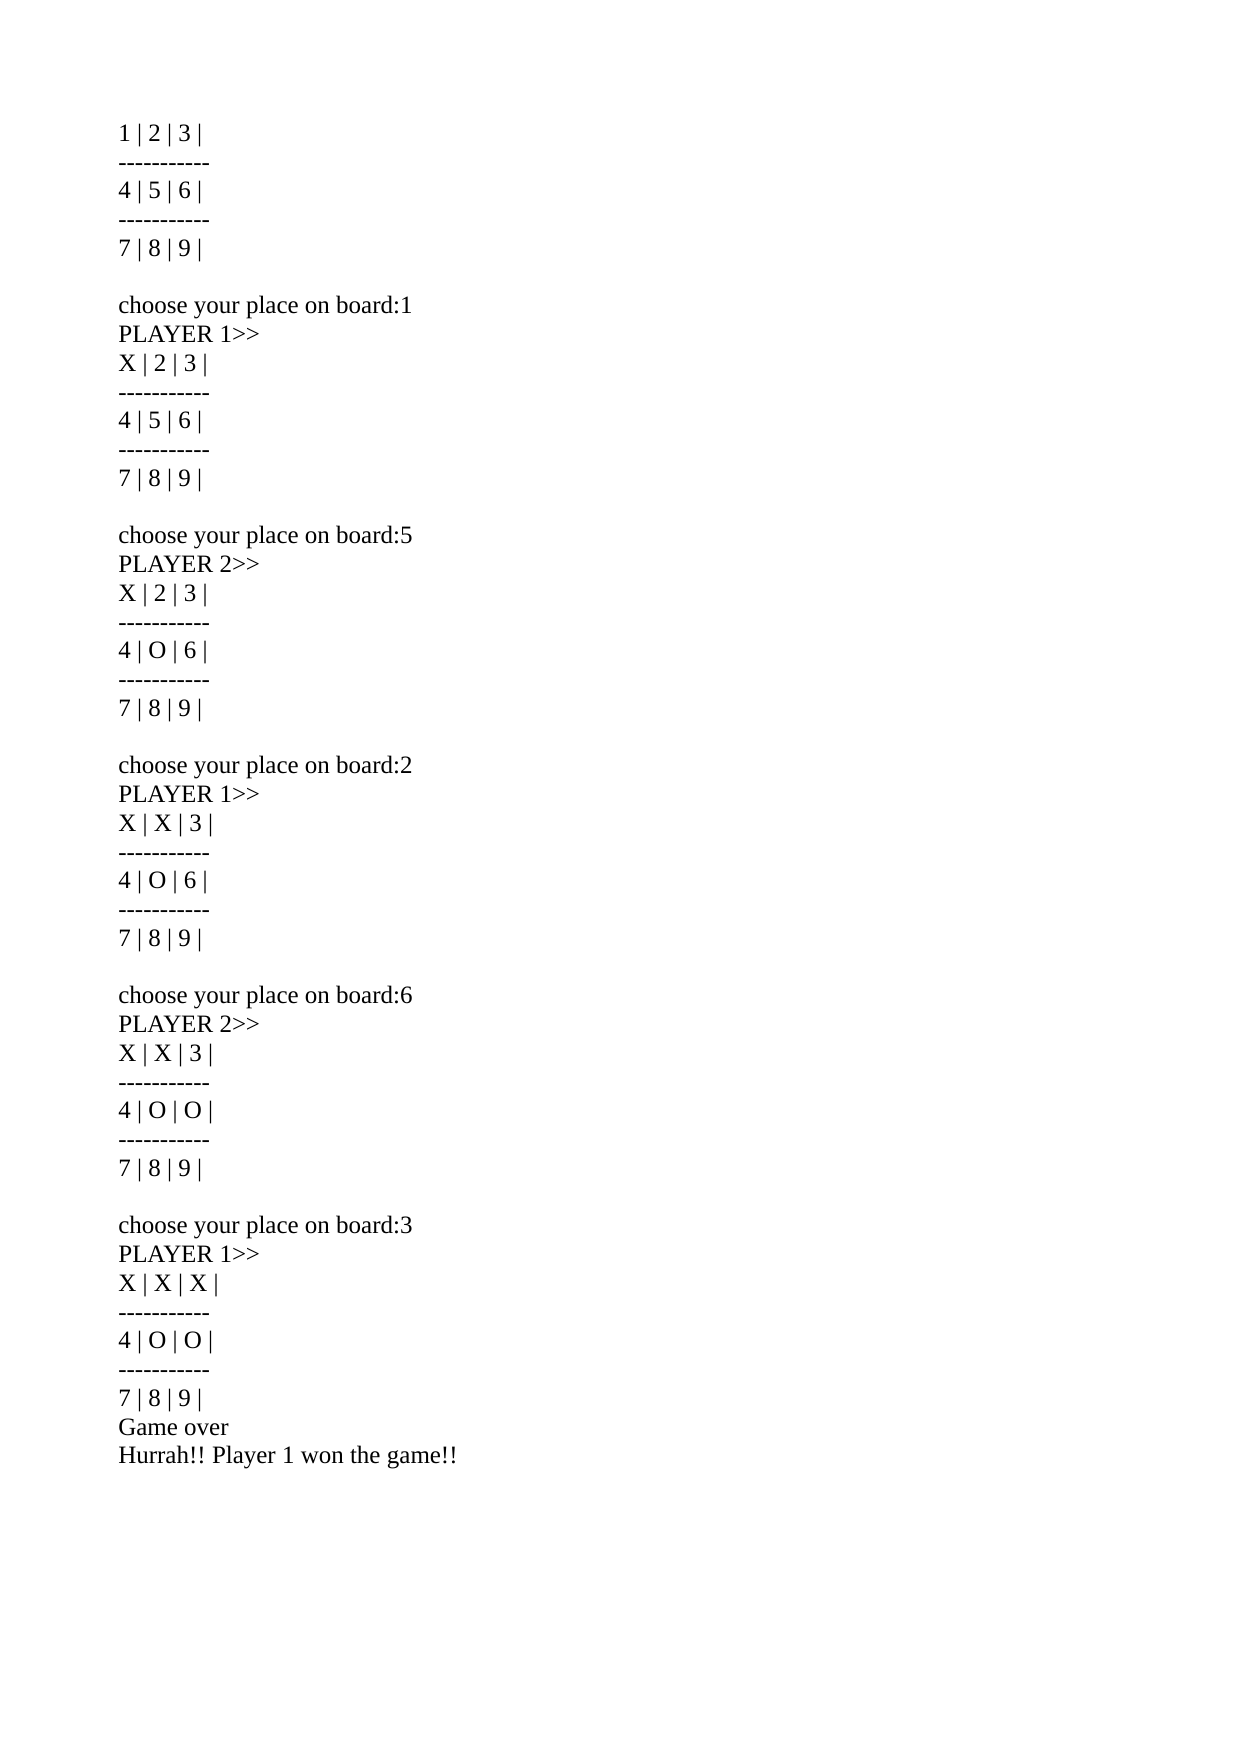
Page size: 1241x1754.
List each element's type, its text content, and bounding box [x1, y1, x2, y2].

text ----------- [118, 664, 1122, 693]
text 7 | 8 | 9 | [118, 923, 1122, 952]
text choose your place on board:5 [118, 521, 1122, 549]
text 7 | 8 | 9 | [118, 233, 1122, 262]
text 4 | O | 6 | [118, 636, 1122, 664]
text ----------- [118, 147, 1122, 176]
text X | 2 | 3 | [118, 578, 1122, 607]
text ----------- [118, 377, 1122, 406]
text ----------- [118, 1124, 1122, 1153]
text ----------- [118, 1297, 1122, 1326]
text Game over [118, 1412, 1122, 1441]
text ----------- [118, 204, 1122, 233]
text choose your place on board:2 [118, 751, 1122, 779]
text X | 2 | 3 | [118, 348, 1122, 377]
text X | X | 3 | [118, 1038, 1122, 1067]
text PLAYER 1>> [118, 319, 1122, 348]
text Hurrah!! Player 1 won the game!! [118, 1441, 1122, 1469]
text 4 | O | O | [118, 1326, 1122, 1354]
text 7 | 8 | 9 | [118, 1153, 1122, 1182]
text 7 | 8 | 9 | [118, 1383, 1122, 1412]
text ----------- [118, 837, 1122, 866]
text PLAYER 1>> [118, 779, 1122, 808]
text ----------- [118, 1354, 1122, 1383]
text 4 | 5 | 6 | [118, 406, 1122, 434]
text X | X | X | [118, 1268, 1122, 1297]
text choose your place on board:1 [118, 291, 1122, 319]
text X | X | 3 | [118, 808, 1122, 837]
text PLAYER 2>> [118, 549, 1122, 578]
text 1 | 2 | 3 | [118, 118, 1122, 147]
text 7 | 8 | 9 | [118, 693, 1122, 722]
text ----------- [118, 1067, 1122, 1096]
text choose your place on board:3 [118, 1211, 1122, 1239]
text choose your place on board:6 [118, 981, 1122, 1009]
text 4 | O | O | [118, 1096, 1122, 1124]
text ----------- [118, 894, 1122, 923]
text ----------- [118, 434, 1122, 463]
text 7 | 8 | 9 | [118, 463, 1122, 492]
text 4 | O | 6 | [118, 866, 1122, 894]
text PLAYER 2>> [118, 1009, 1122, 1038]
text PLAYER 1>> [118, 1239, 1122, 1268]
text ----------- [118, 607, 1122, 636]
text 4 | 5 | 6 | [118, 176, 1122, 204]
